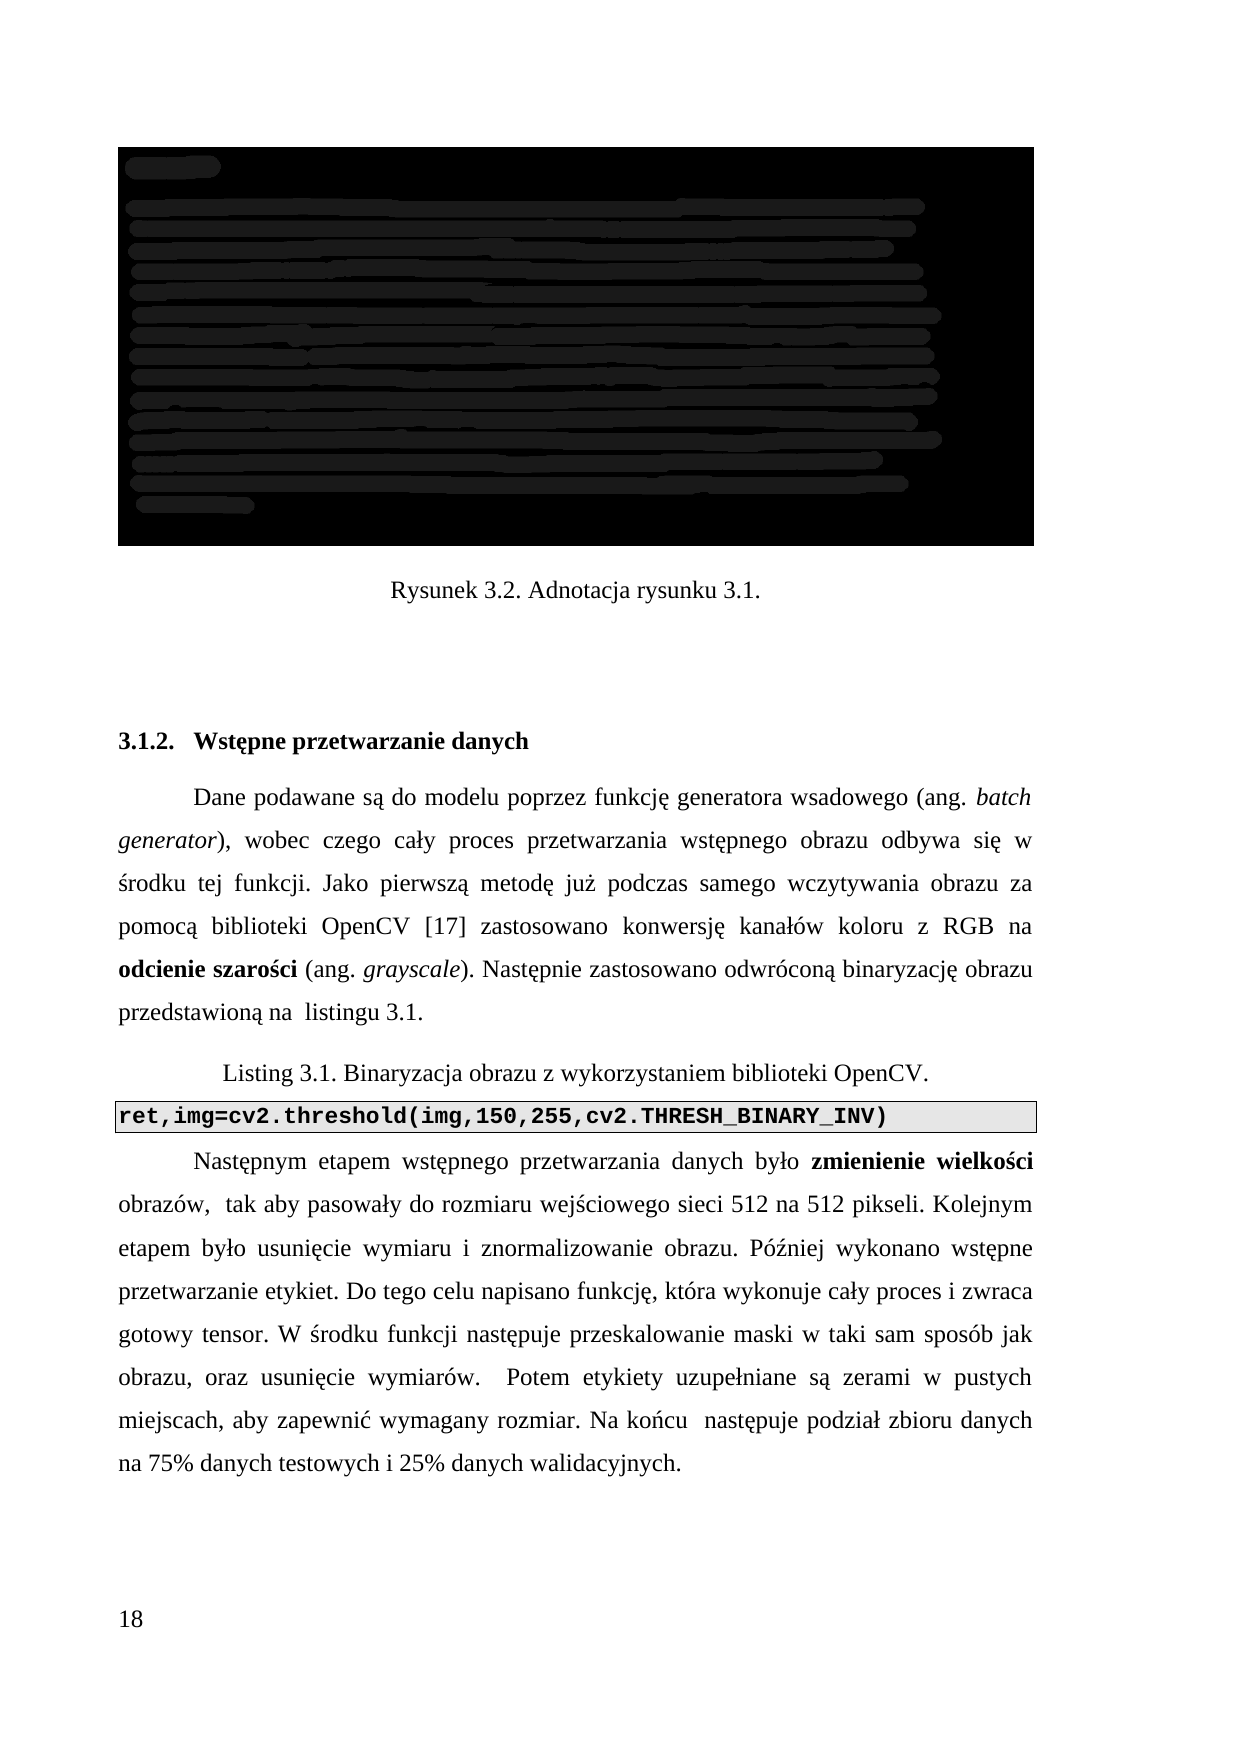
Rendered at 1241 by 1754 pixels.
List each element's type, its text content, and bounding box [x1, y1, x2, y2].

picture [118, 147, 1034, 546]
text Dane podawane są do modelu poprzez funkcję generatora wsadowego (ang. batch generator), wobec czego cały proces przetwarzania wstępnego obrazu odbywa się w środku tej funkcji. Jako pierwszą metodę już podczas samego wczytywania obrazu za pomocą biblioteki OpenCV [17] zastosowano konwersję kanałów koloru z RGB na odcienie szarości (ang. grayscale). Następnie zastosowano odwróconą binaryzację obrazu przedstawioną na listingu 3.1. [118, 782, 1033, 1026]
text Listing 3.1. Binaryzacja obrazu z wykorzystaniem biblioteki OpenCV. [118, 1058, 1033, 1087]
text ret,img=cv2.threshold(img,150,255,cv2.THRESH_BINARY_INV) [116, 1102, 1036, 1132]
text Następnym etapem wstępnego przetwarzania danych było zmienienie wielkości obrazów, tak aby pasowały do rozmiaru wejściowego sieci 512 na 512 pikseli. Kolejnym etapem było usunięcie wymiaru i znormalizowanie obrazu. Później wykonano wstępne przetwarzanie etykiet. Do tego celu napisano funkcję, która wykonuje cały proces i zwraca gotowy tensor. W środku funkcji następuje przeskalowanie maski w taki sam sposób jak obrazu, oraz usunięcie wymiarów. Potem etykiety uzupełniane są zerami w pustych miejscach, aby zapewnić wymagany rozmiar. Na końcu następuje podział zbioru danych na 75% danych testowych i 25% danych walidacyjnych. [118, 1146, 1033, 1477]
subtitle Wstępne przetwarzanie danych [118, 726, 1033, 755]
